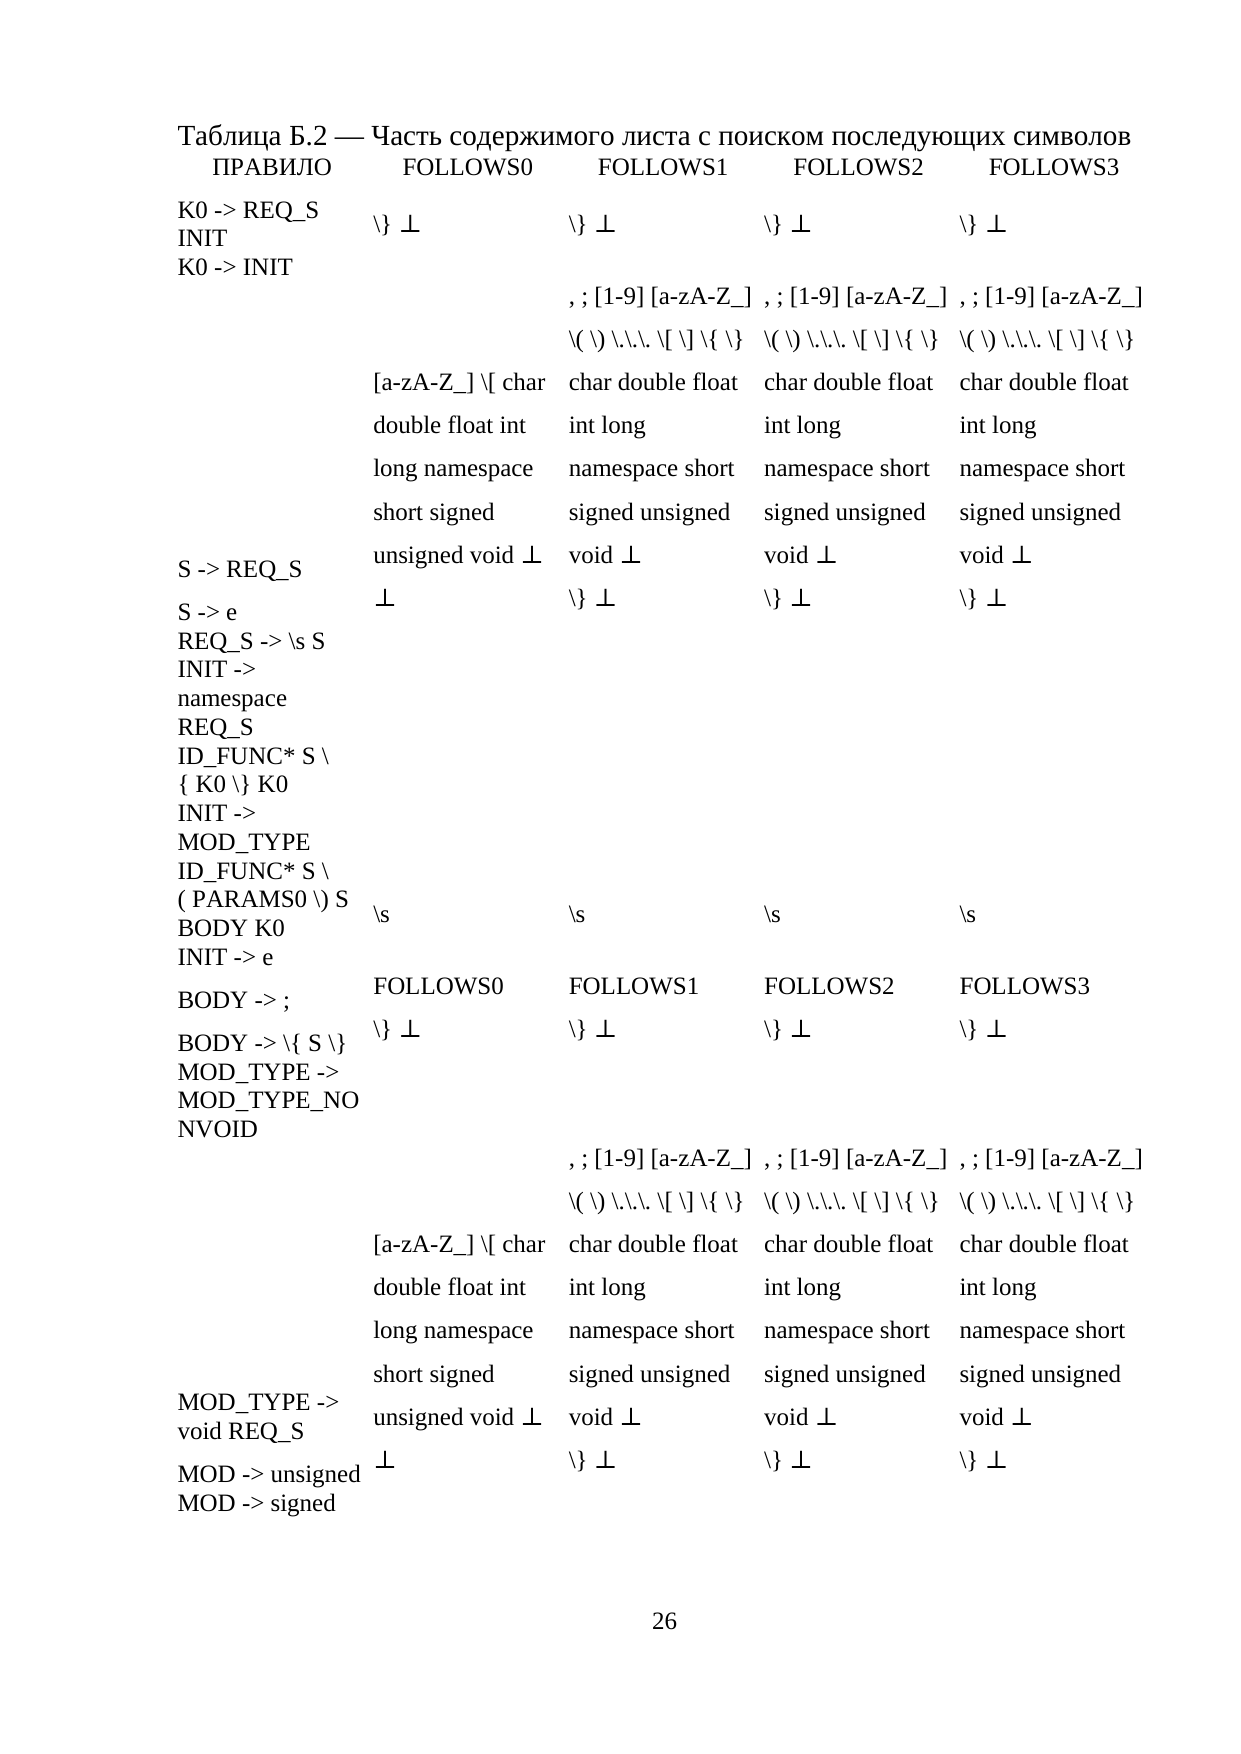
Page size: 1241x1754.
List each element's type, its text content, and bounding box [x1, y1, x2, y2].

table_cell [761, 942, 956, 971]
table_cell [565, 1057, 761, 1143]
table_cell [370, 942, 565, 971]
table_cell \} ⊥ [956, 583, 1152, 626]
table_cell [565, 1488, 761, 1517]
table_cell INIT -> e [174, 942, 370, 971]
table_cell [956, 1488, 1152, 1517]
table_cell INIT -> namespace REQ_S ID_FUNC* S \{ K0 \} K0 [174, 655, 370, 798]
table_cell FOLLOWS2 [761, 971, 956, 1014]
table_cell [956, 626, 1152, 654]
table_cell MOD -> unsigned [174, 1445, 370, 1488]
table_cell \} ⊥ [956, 1445, 1152, 1488]
table_cell \} ⊥ [565, 1014, 761, 1057]
table_cell INIT -> MOD_TYPE ID_FUNC* S \( PARAMS0 \) S BODY K0 [174, 798, 370, 942]
table_cell \} ⊥ [956, 1014, 1152, 1057]
table_cell REQ_S -> \s S [174, 626, 370, 654]
table_cell [956, 1057, 1152, 1143]
table_cell \} ⊥ [761, 1014, 956, 1057]
table_cell \} ⊥ [761, 195, 956, 252]
table_cell , ; [1-9] [a-zA-Z_] \( \) \.\.\. \[ \] \{ \} char double float int long namespace short signed unsigned void ⊥ [956, 281, 1152, 583]
table_cell K0 -> REQ_S INIT [174, 195, 370, 252]
table_cell S -> REQ_S [174, 281, 370, 583]
table_cell [761, 1057, 956, 1143]
table_cell \} ⊥ [370, 195, 565, 252]
table_cell \s [761, 798, 956, 942]
table_cell [956, 942, 1152, 971]
table_cell \} ⊥ [565, 583, 761, 626]
table_cell , ; [1-9] [a-zA-Z_] \( \) \.\.\. \[ \] \{ \} char double float int long namespace short signed unsigned void ⊥ [565, 1143, 761, 1445]
table_cell \} ⊥ [370, 1014, 565, 1057]
table_header ПРАВИЛО [174, 152, 370, 195]
table_cell S -> e [174, 583, 370, 626]
table_cell \s [565, 798, 761, 942]
table_cell [761, 1488, 956, 1517]
table_cell [565, 655, 761, 798]
table_cell \} ⊥ [956, 195, 1152, 252]
table_cell MOD_TYPE -> MOD_TYPE_NONVOID [174, 1057, 370, 1143]
table_cell FOLLOWS3 [956, 971, 1152, 1014]
table_cell [956, 252, 1152, 281]
table_cell [a-zA-Z_] \[ char double float int long namespace short signed unsigned void ⊥ [370, 1143, 565, 1445]
table_header FOLLOWS2 [761, 152, 956, 195]
table_cell \} ⊥ [565, 1445, 761, 1488]
table_cell [565, 252, 761, 281]
table_cell MOD -> signed [174, 1488, 370, 1517]
table_cell [565, 626, 761, 654]
table_cell [370, 655, 565, 798]
table_cell FOLLOWS1 [565, 971, 761, 1014]
table_cell BODY -> \{ S \} [174, 1014, 370, 1057]
text Таблица Б.2 — Часть содержимого листа с поиском последующих символов [177, 118, 1152, 152]
table_header FOLLOWS3 [956, 152, 1152, 195]
table_cell K0 -> INIT [174, 252, 370, 281]
table_cell \} ⊥ [565, 195, 761, 252]
table_cell ⊥ [370, 1445, 565, 1488]
table_cell [761, 655, 956, 798]
table_header FOLLOWS0 [370, 152, 565, 195]
table_cell [761, 252, 956, 281]
table_cell MOD_TYPE -> void REQ_S [174, 1143, 370, 1445]
table_header FOLLOWS1 [565, 152, 761, 195]
table_cell , ; [1-9] [a-zA-Z_] \( \) \.\.\. \[ \] \{ \} char double float int long namespace short signed unsigned void ⊥ [956, 1143, 1152, 1445]
table_cell [761, 626, 956, 654]
table_cell ⊥ [370, 583, 565, 626]
table_cell , ; [1-9] [a-zA-Z_] \( \) \.\.\. \[ \] \{ \} char double float int long namespace short signed unsigned void ⊥ [761, 281, 956, 583]
table_cell [370, 626, 565, 654]
table_cell BODY -> ; [174, 971, 370, 1014]
table_cell \s [370, 798, 565, 942]
table_cell [370, 1488, 565, 1517]
table_cell FOLLOWS0 [370, 971, 565, 1014]
table_cell [a-zA-Z_] \[ char double float int long namespace short signed unsigned void ⊥ [370, 281, 565, 583]
table_cell [565, 942, 761, 971]
table_cell , ; [1-9] [a-zA-Z_] \( \) \.\.\. \[ \] \{ \} char double float int long namespace short signed unsigned void ⊥ [761, 1143, 956, 1445]
table_cell [956, 655, 1152, 798]
table_cell , ; [1-9] [a-zA-Z_] \( \) \.\.\. \[ \] \{ \} char double float int long namespace short signed unsigned void ⊥ [565, 281, 761, 583]
table_cell \} ⊥ [761, 583, 956, 626]
table_cell \} ⊥ [761, 1445, 956, 1488]
table_cell \s [956, 798, 1152, 942]
table_cell [370, 252, 565, 281]
table_cell [370, 1057, 565, 1143]
